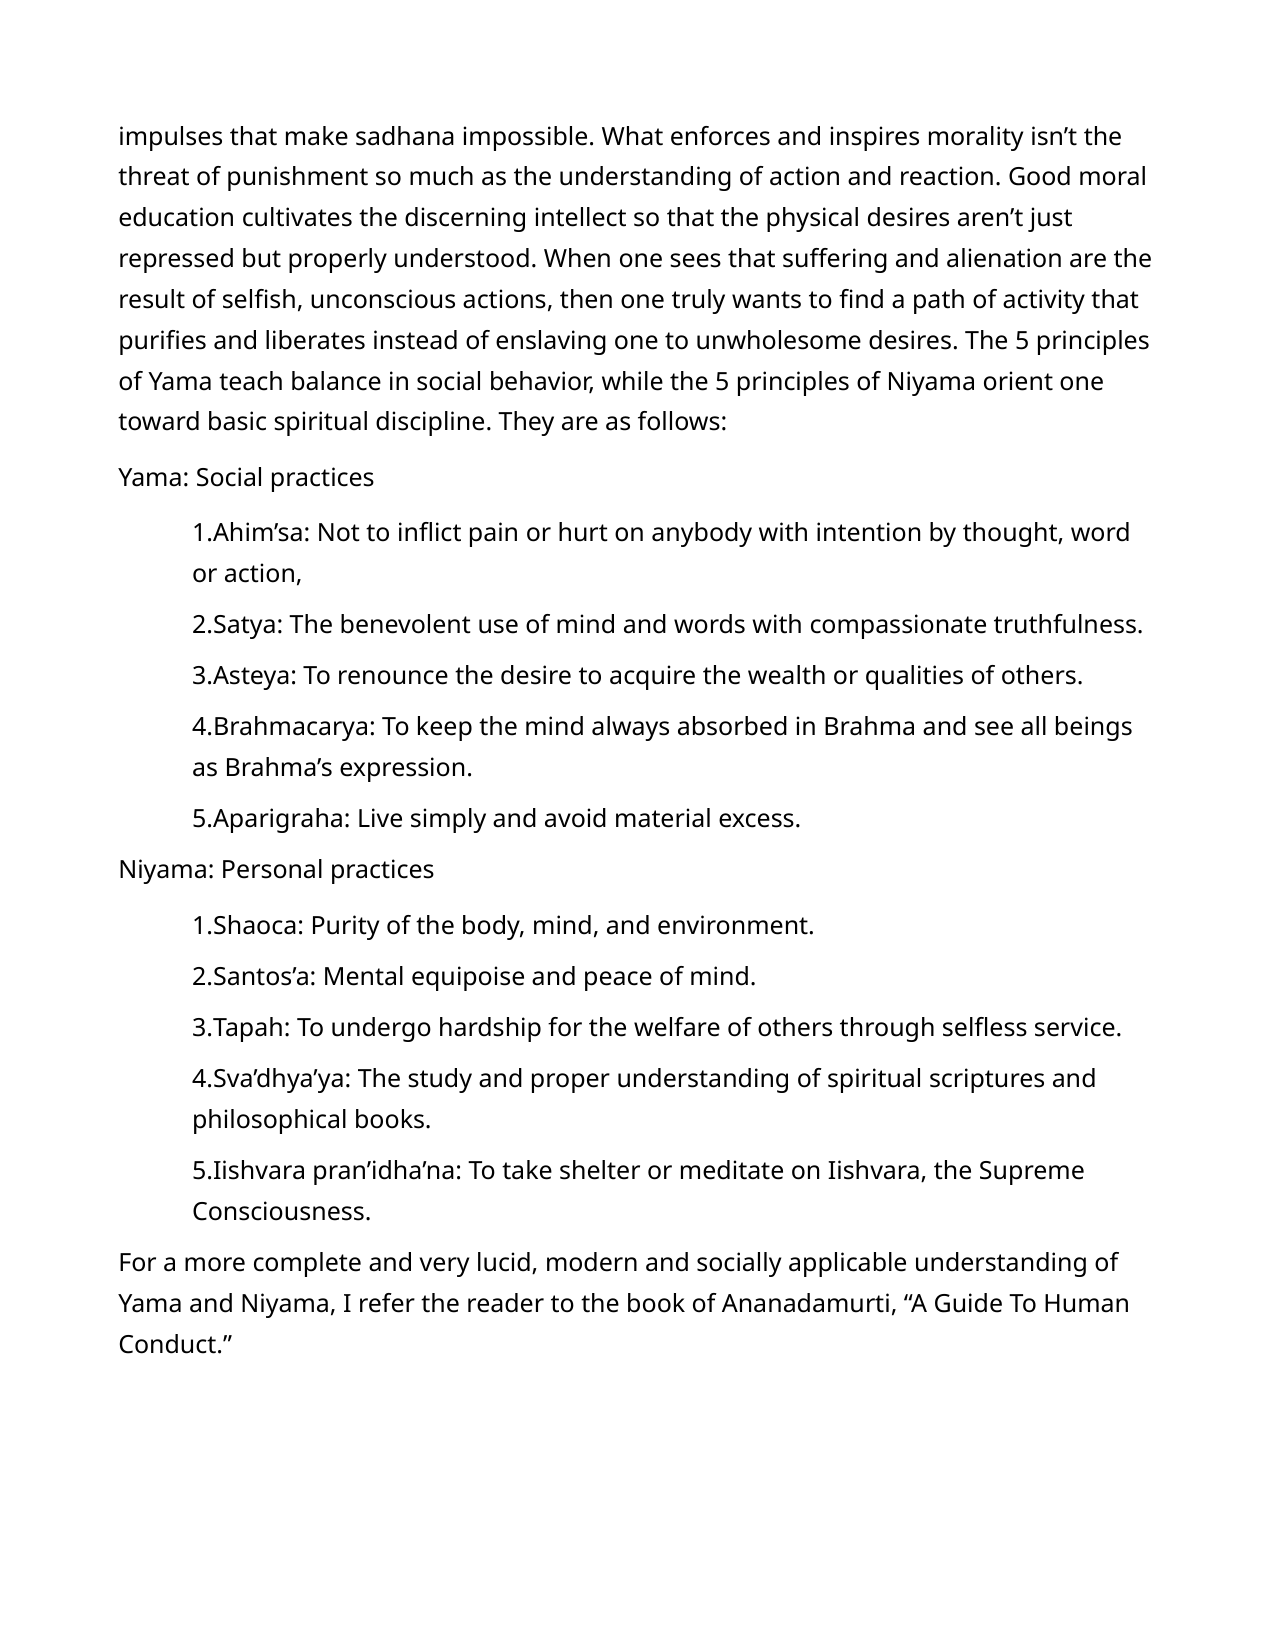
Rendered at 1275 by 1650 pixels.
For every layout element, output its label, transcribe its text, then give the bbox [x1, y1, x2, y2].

list Asteya: To renounce the desire to acquire the wealth or qualities of others. [118, 658, 1157, 692]
list Santos’a: Mental equipoise and peace of mind. [118, 959, 1157, 993]
list Sva’dhya’ya: The study and proper understanding of spiritual scriptures and philosophical books. [118, 1061, 1157, 1136]
list Shaoca: Purity of the body, mind, and environment. [118, 908, 1157, 942]
list Aparigraha: Live simply and avoid material excess. [118, 801, 1157, 835]
list Brahmacarya: To keep the mind always absorbed in Brahma and see all beings as Brahma’s expression. [118, 709, 1157, 784]
text impulses that make sadhana impossible. What enforces and inspires morality isn’t the threat of punishment so much as the understanding of action and reaction. Good moral education cultivates the discerning intellect so that the physical desires aren’t just repressed but properly understood. When one sees that suffering and alienation are the result of selfish, unconscious actions, then one truly wants to find a path of activity that purifies and liberates instead of enslaving one to unwholesome desires. The 5 principles of Yama teach balance in social behavior, while the 5 principles of Niyama orient one toward basic spiritual discipline. They are as follows: [118, 118, 1157, 438]
list Ahim’sa: Not to inflict pain or hurt on anybody with intention by thought, word or action, [118, 515, 1157, 590]
text For a more complete and very lucid, modern and socially applicable understanding of Yama and Niyama, I refer the reader to the book of Ananadamurti, “A Guide To Human Conduct.” [118, 1245, 1157, 1361]
list Satya: The benevolent use of mind and words with compassionate truthfulness. [118, 607, 1157, 641]
text Niyama: Personal practices [118, 852, 1157, 886]
text Yama: Social practices [118, 459, 1157, 493]
list Iishvara pran’idha’na: To take shelter or meditate on Iishvara, the Supreme Consciousness. [118, 1153, 1157, 1228]
list Tapah: To undergo hardship for the welfare of others through selfless service. [118, 1010, 1157, 1044]
